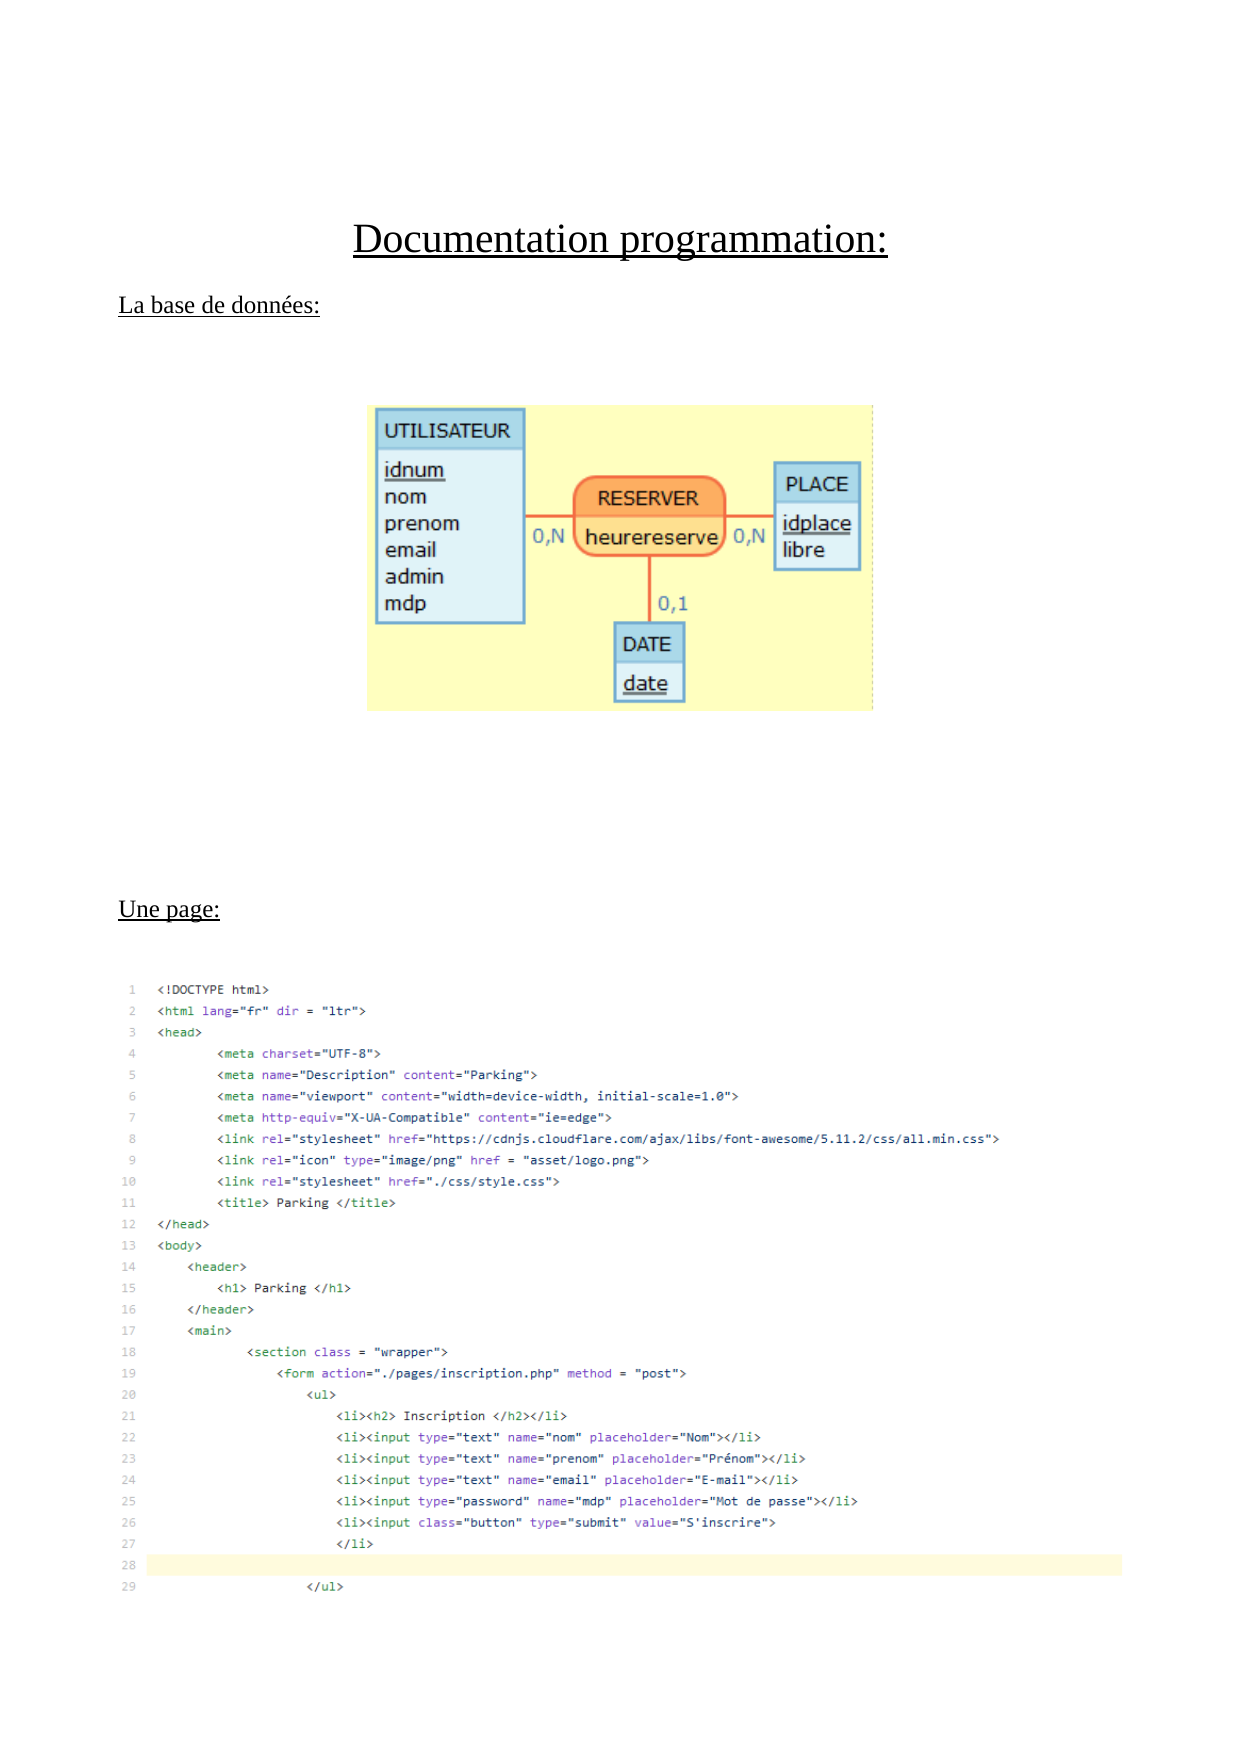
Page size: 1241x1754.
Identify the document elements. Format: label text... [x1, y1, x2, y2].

picture [367, 405, 874, 711]
text Documentation programmation: [118, 214, 1122, 262]
text La base de données: [118, 291, 1122, 319]
picture [118, 980, 1123, 1596]
text Une page: [118, 894, 1122, 923]
